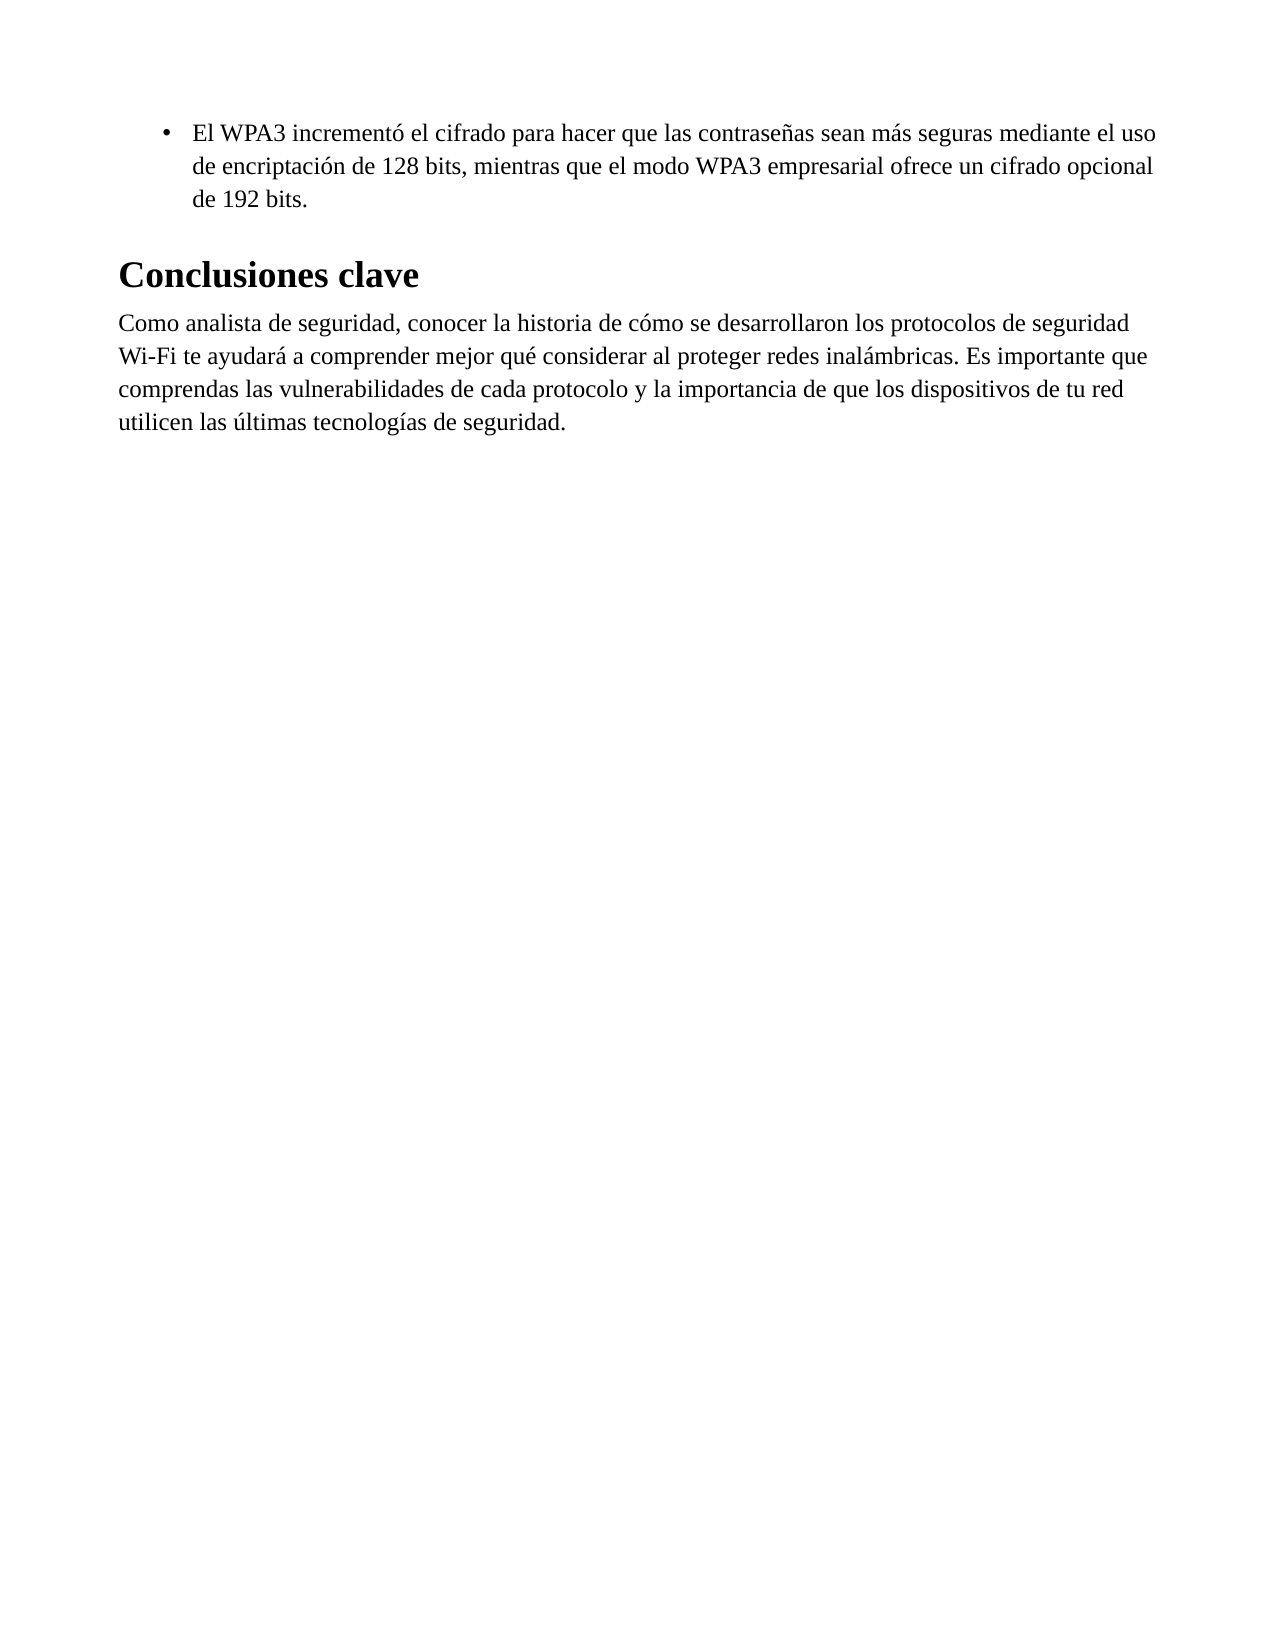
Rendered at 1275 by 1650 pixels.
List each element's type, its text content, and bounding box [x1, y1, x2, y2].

list El WPA3 incrementó el cifrado para hacer que las contraseñas sean más seguras mediante el uso de encriptación de 128 bits, mientras que el modo WPA3 empresarial ofrece un cifrado opcional de 192 bits. [162, 118, 1157, 213]
text Como analista de seguridad, conocer la historia de cómo se desarrollaron los protocolos de seguridad Wi-Fi te ayudará a comprender mejor qué considerar al proteger redes inalámbricas. Es importante que comprendas las vulnerabilidades de cada protocolo y la importancia de que los dispositivos de tu red utilicen las últimas tecnologías de seguridad. [118, 308, 1157, 436]
subtitle Conclusiones clave [118, 253, 1157, 296]
